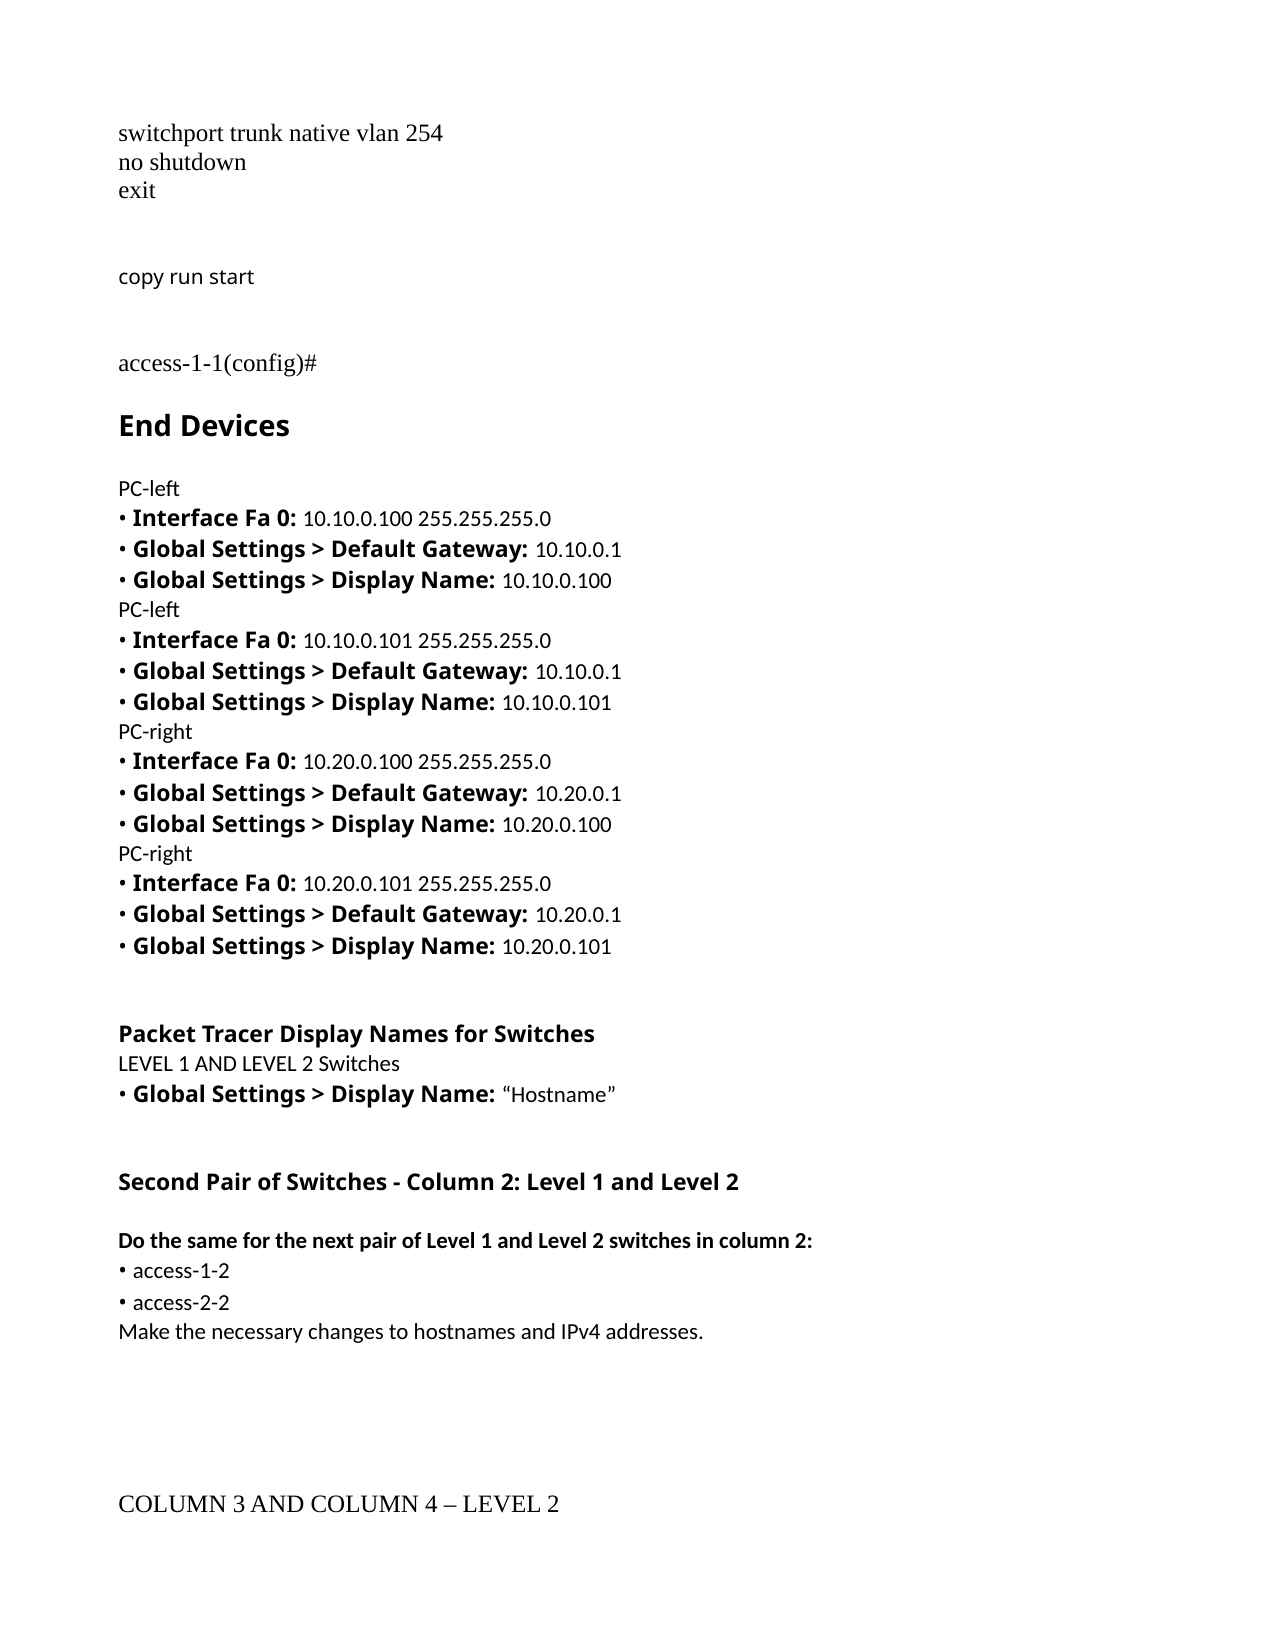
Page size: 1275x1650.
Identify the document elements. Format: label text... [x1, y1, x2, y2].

text • access-1-2 [118, 1254, 1157, 1286]
text copy run start [118, 262, 1157, 290]
text PC-left [118, 474, 1157, 502]
text • Interface Fa 0: 10.20.0.100 255.255.255.0 [118, 745, 1157, 777]
text • access-2-2 [118, 1286, 1157, 1317]
text • Interface Fa 0: 10.10.0.101 255.255.255.0 [118, 623, 1157, 655]
text • Global Settings > Default Gateway: 10.10.0.1 [118, 655, 1157, 686]
text PC-right [118, 839, 1157, 867]
text • Global Settings > Default Gateway: 10.20.0.1 [118, 777, 1157, 808]
text • Global Settings > Display Name: 10.10.0.100 [118, 564, 1157, 596]
text COLUMN 3 AND COLUMN 4 – LEVEL 2 [118, 1489, 1157, 1517]
text LEVEL 1 AND LEVEL 2 Switches [118, 1049, 1157, 1078]
text access-1-1(config)# [118, 348, 1157, 377]
text Make the necessary changes to hostnames and IPv4 addresses. [118, 1317, 1157, 1345]
text switchport trunk native vlan 254 [118, 118, 1157, 147]
text • Interface Fa 0: 10.20.0.101 255.255.255.0 [118, 867, 1157, 898]
text End Devices [118, 405, 1157, 445]
text • Global Settings > Display Name: 10.20.0.100 [118, 808, 1157, 839]
text Packet Tracer Display Names for Switches [118, 1018, 1157, 1049]
text no shutdown [118, 147, 1157, 176]
text • Global Settings > Display Name: “Hostname” [118, 1078, 1157, 1109]
text • Interface Fa 0: 10.10.0.100 255.255.255.0 [118, 502, 1157, 533]
text exit [118, 176, 1157, 204]
text • Global Settings > Display Name: 10.20.0.101 [118, 929, 1157, 961]
text • Global Settings > Default Gateway: 10.10.0.1 [118, 533, 1157, 564]
text Do the same for the next pair of Level 1 and Level 2 switches in column 2: [118, 1226, 1157, 1254]
text • Global Settings > Default Gateway: 10.20.0.1 [118, 898, 1157, 929]
text Second Pair of Switches - Column 2: Level 1 and Level 2 [118, 1166, 1157, 1198]
text • Global Settings > Display Name: 10.10.0.101 [118, 686, 1157, 717]
text PC-right [118, 717, 1157, 745]
text PC-left [118, 596, 1157, 623]
